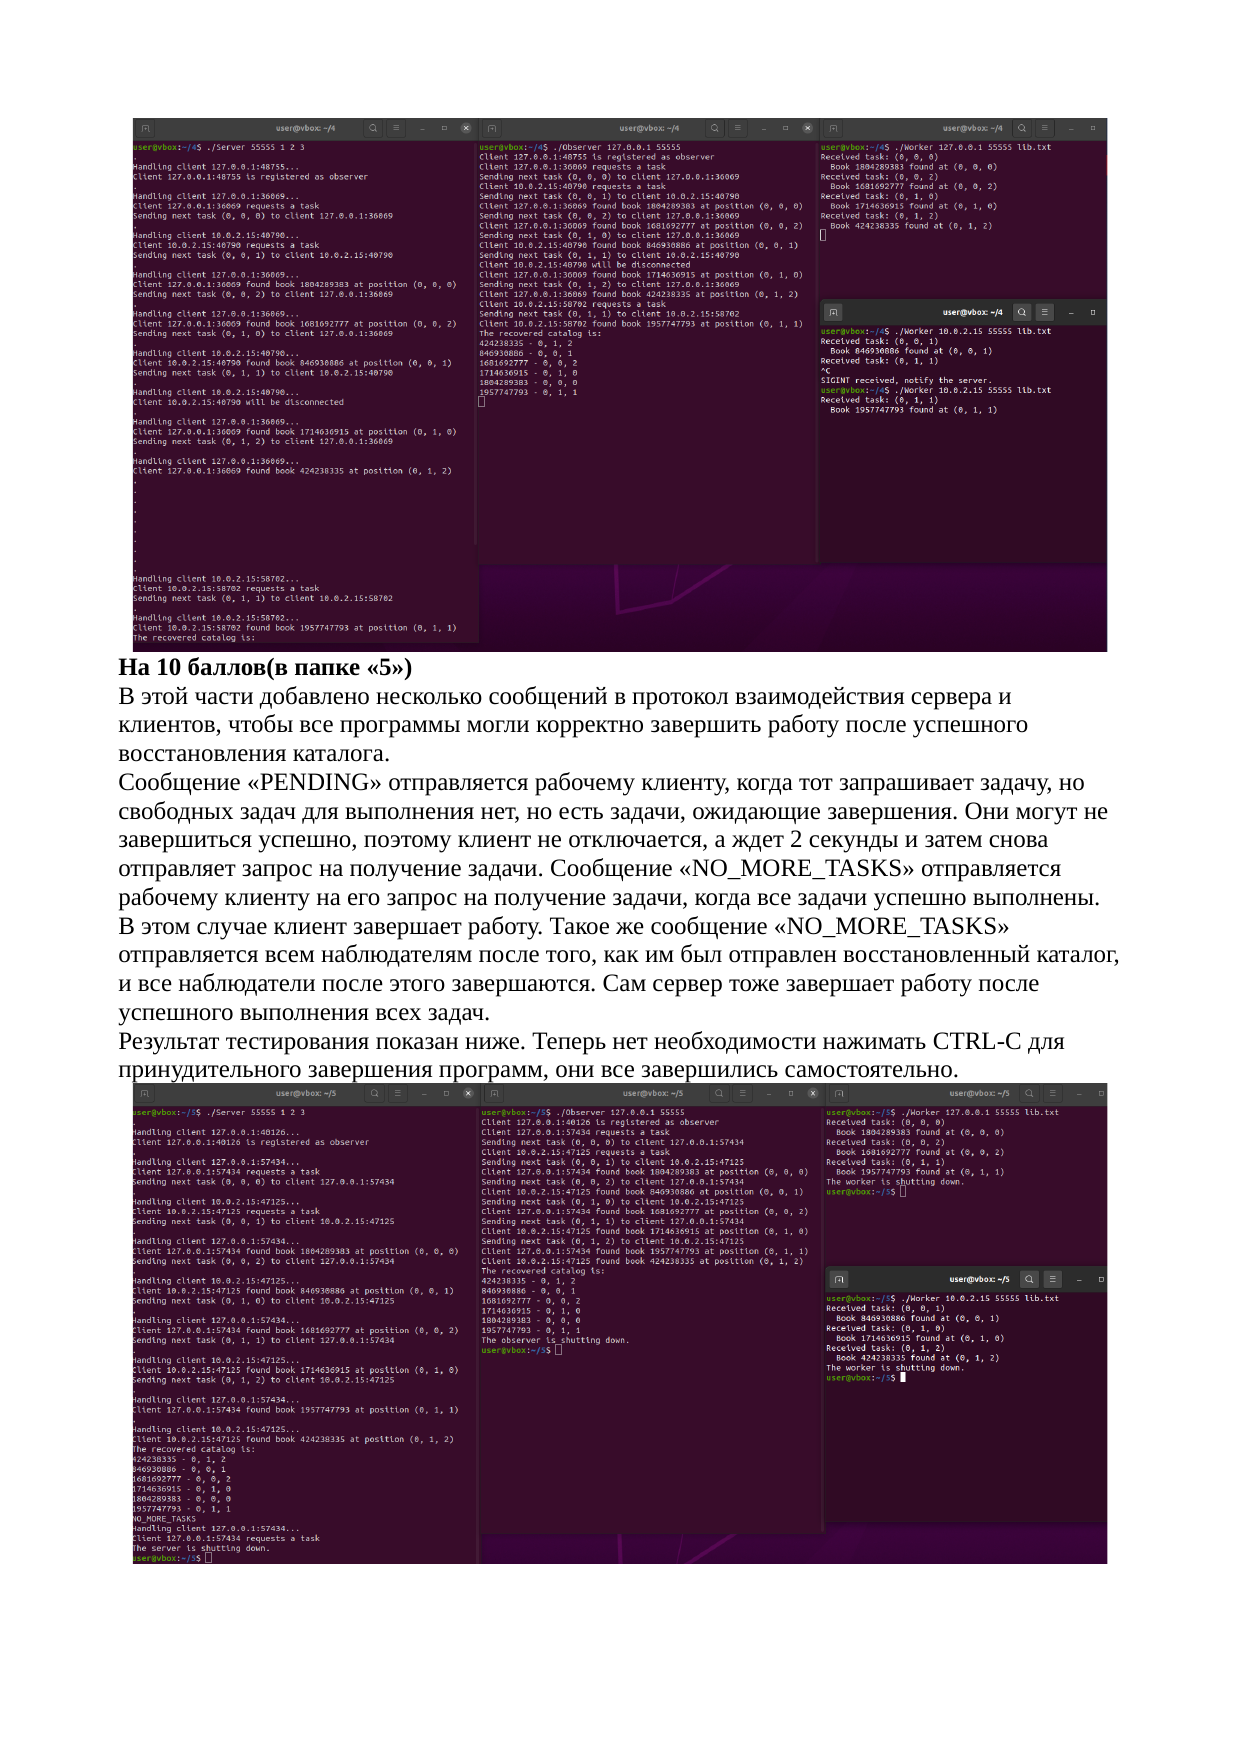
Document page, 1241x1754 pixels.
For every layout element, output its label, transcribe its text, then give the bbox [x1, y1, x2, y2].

picture [132, 1083, 1108, 1564]
picture [132, 118, 1108, 652]
text Сообщение «PENDING» отправляется рабочему клиенту, когда тот запрашивает задачу, но свободных задач для выполнения нет, но есть задачи, ожидающие завершения. Они могут не завершиться успешно, поэтому клиент не отключается, а ждет 2 секунды и затем снова отправляет запрос на получение задачи. Сообщение «NO_MORE_TASKS» отправляется рабочему клиенту на его запрос на получение задачи, когда все задачи успешно выполнены. В этом случае клиент завершает работу. Такое же сообщение «NO_MORE_TASKS» отправляется всем наблюдателям после того, как им был отправлен восстановленный каталог, и все наблюдатели после этого завершаются. Сам сервер тоже завершает работу после успешного выполнения всех задач. [118, 767, 1122, 1026]
text Результат тестирования показан ниже. Теперь нет необходимости нажимать CTRL-C для принудительного завершения программ, они все завершились самостоятельно. [118, 1026, 1122, 1083]
text В этой части добавлено несколько сообщений в протокол взаимодействия сервера и клиентов, чтобы все программы могли корректно завершить работу после успешного восстановления каталога. [118, 681, 1122, 767]
text На 10 баллов(в папке «5») [118, 652, 1122, 681]
